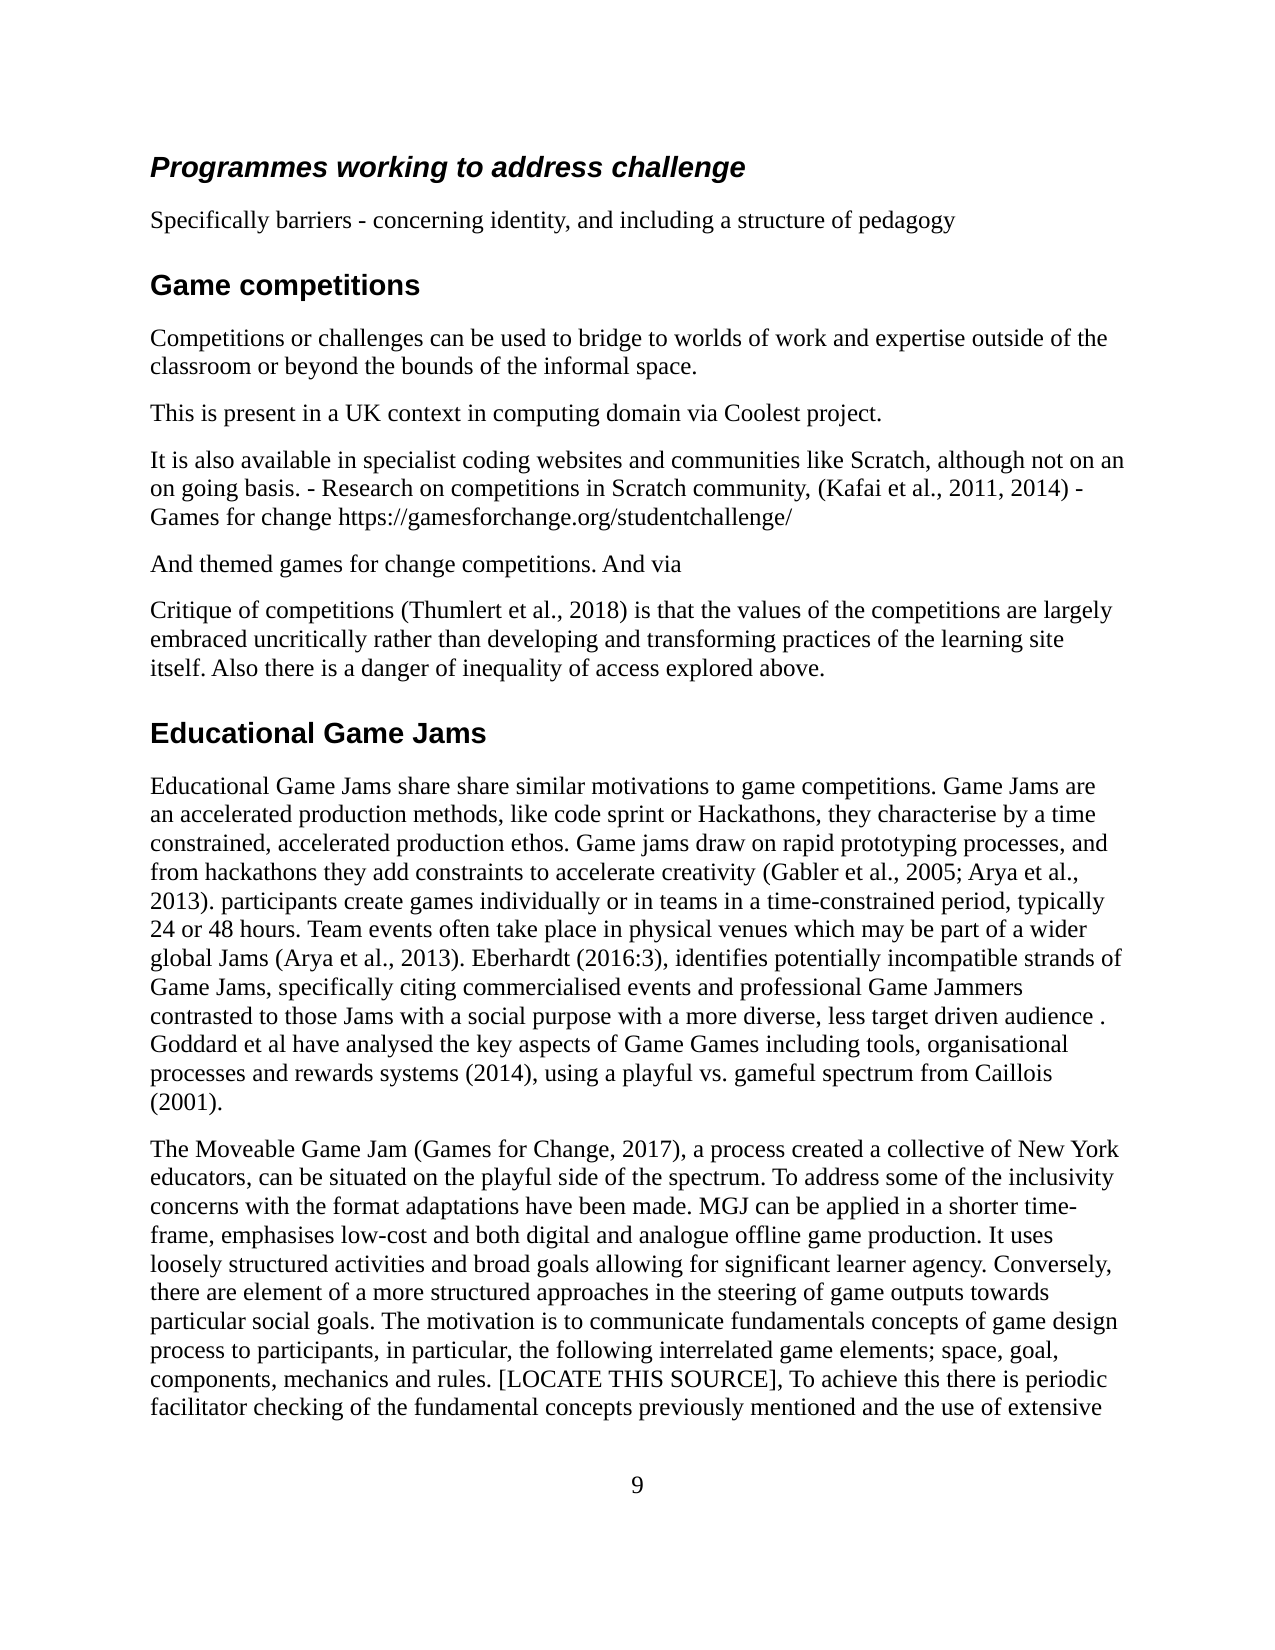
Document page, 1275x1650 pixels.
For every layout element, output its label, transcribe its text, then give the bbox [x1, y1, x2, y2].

text Critique of competitions (Thumlert et al., 2018) is that the values of the competitions are largely embraced uncritically rather than developing and transforming practices of the learning site itself. Also there is a danger of inequality of access explored above. [150, 596, 1125, 682]
text It is also available in specialist coding websites and communities like Scratch, although not on an on going basis. - Research on competitions in Scratch community, (Kafai et al., 2011, 2014) - Games for change https://gamesforchange.org/studentchallenge/ [150, 445, 1125, 531]
subtitle Game competitions [150, 268, 1125, 301]
text And themed games for change competitions. And via [150, 549, 1125, 578]
text The Moveable Game Jam (Games for Change, 2017), a process created a collective of New York educators, can be situated on the playful side of the spectrum. To address some of the inclusivity concerns with the format adaptations have been made. MGJ can be applied in a shorter time-frame, emphasises low-cost and both digital and analogue offline game production. It uses loosely structured activities and broad goals allowing for significant learner agency. Conversely, there are element of a more structured approaches in the steering of game outputs towards particular social goals. The motivation is to communicate fundamentals concepts of game design process to participants, in particular, the following interrelated game elements; space, goal, components, mechanics and rules. [LOCATE THIS SOURCE], To achieve this there is periodic facilitator checking of the fundamental concepts previously mentioned and the use of extensive [150, 1134, 1125, 1421]
text Specifically barriers - concerning identity, and including a structure of pedagogy [150, 205, 1125, 234]
subtitle Programmes working to address challenge [150, 150, 1125, 183]
text This is present in a UK context in computing domain via Coolest project. [150, 398, 1125, 427]
text Educational Game Jams share share similar motivations to game competitions. Game Jams are an accelerated production methods, like code sprint or Hackathons, they characterise by a time constrained, accelerated production ethos. Game jams draw on rapid prototyping processes, and from hackathons they add constraints to accelerate creativity (Gabler et al., 2005; Arya et al., 2013). participants create games individually or in teams in a time-constrained period, typically 24 or 48 hours. Team events often take place in physical venues which may be part of a wider global Jams (Arya et al., 2013). Eberhardt (2016:3), identifies potentially incompatible strands of Game Jams, specifically citing commercialised events and professional Game Jammers contrasted to those Jams with a social purpose with a more diverse, less target driven audience . Goddard et al have analysed the key aspects of Game Games including tools, organisational processes and rewards systems (2014), using a playful vs. gameful spectrum from Caillois (2001). [150, 771, 1125, 1116]
subtitle Educational Game Jams [150, 716, 1125, 749]
text Competitions or challenges can be used to bridge to worlds of work and expertise outside of the classroom or beyond the bounds of the informal space. [150, 323, 1125, 380]
